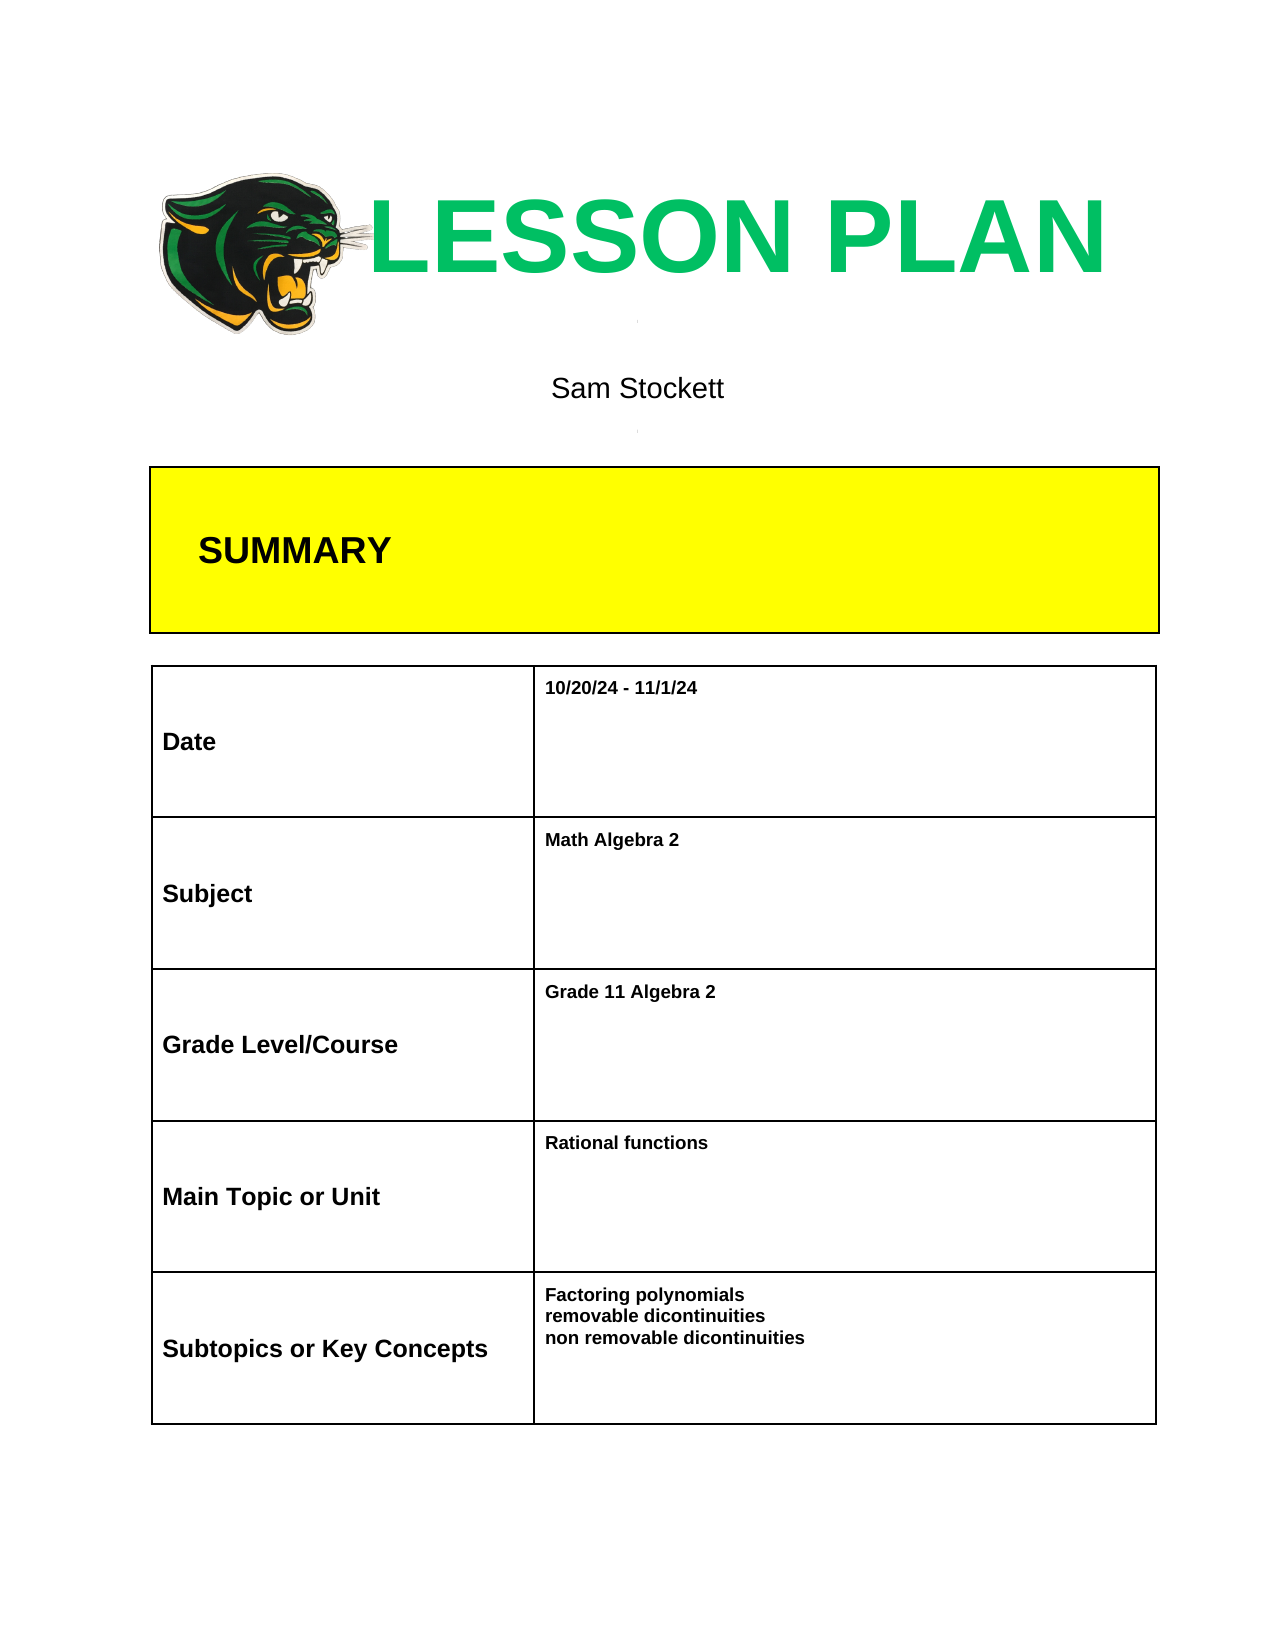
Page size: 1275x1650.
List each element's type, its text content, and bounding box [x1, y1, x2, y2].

table_cell Subject [153, 818, 533, 968]
table_cell Grade Level/Course [153, 970, 533, 1119]
table_cell Grade 11 Algebra 2 [535, 970, 1155, 1119]
table_header SUMMARY [151, 468, 1158, 632]
table_cell Rational functions [535, 1122, 1155, 1271]
table_cell Factoring polynomials removable dicontinuities non removable dicontinuities [535, 1273, 1155, 1423]
table_cell Math Algebra 2 [535, 818, 1155, 968]
table_cell Main Topic or Unit [153, 1122, 533, 1271]
text Sam Stockett [150, 371, 1125, 405]
picture [150, 295, 381, 342]
picture [150, 168, 381, 175]
table_header Date [153, 667, 533, 816]
text LESSON PLAN [150, 175, 1125, 295]
table_cell Subtopics or Key Concepts [153, 1273, 533, 1423]
table_header 10/20/24 - 11/1/24 [535, 667, 1155, 816]
